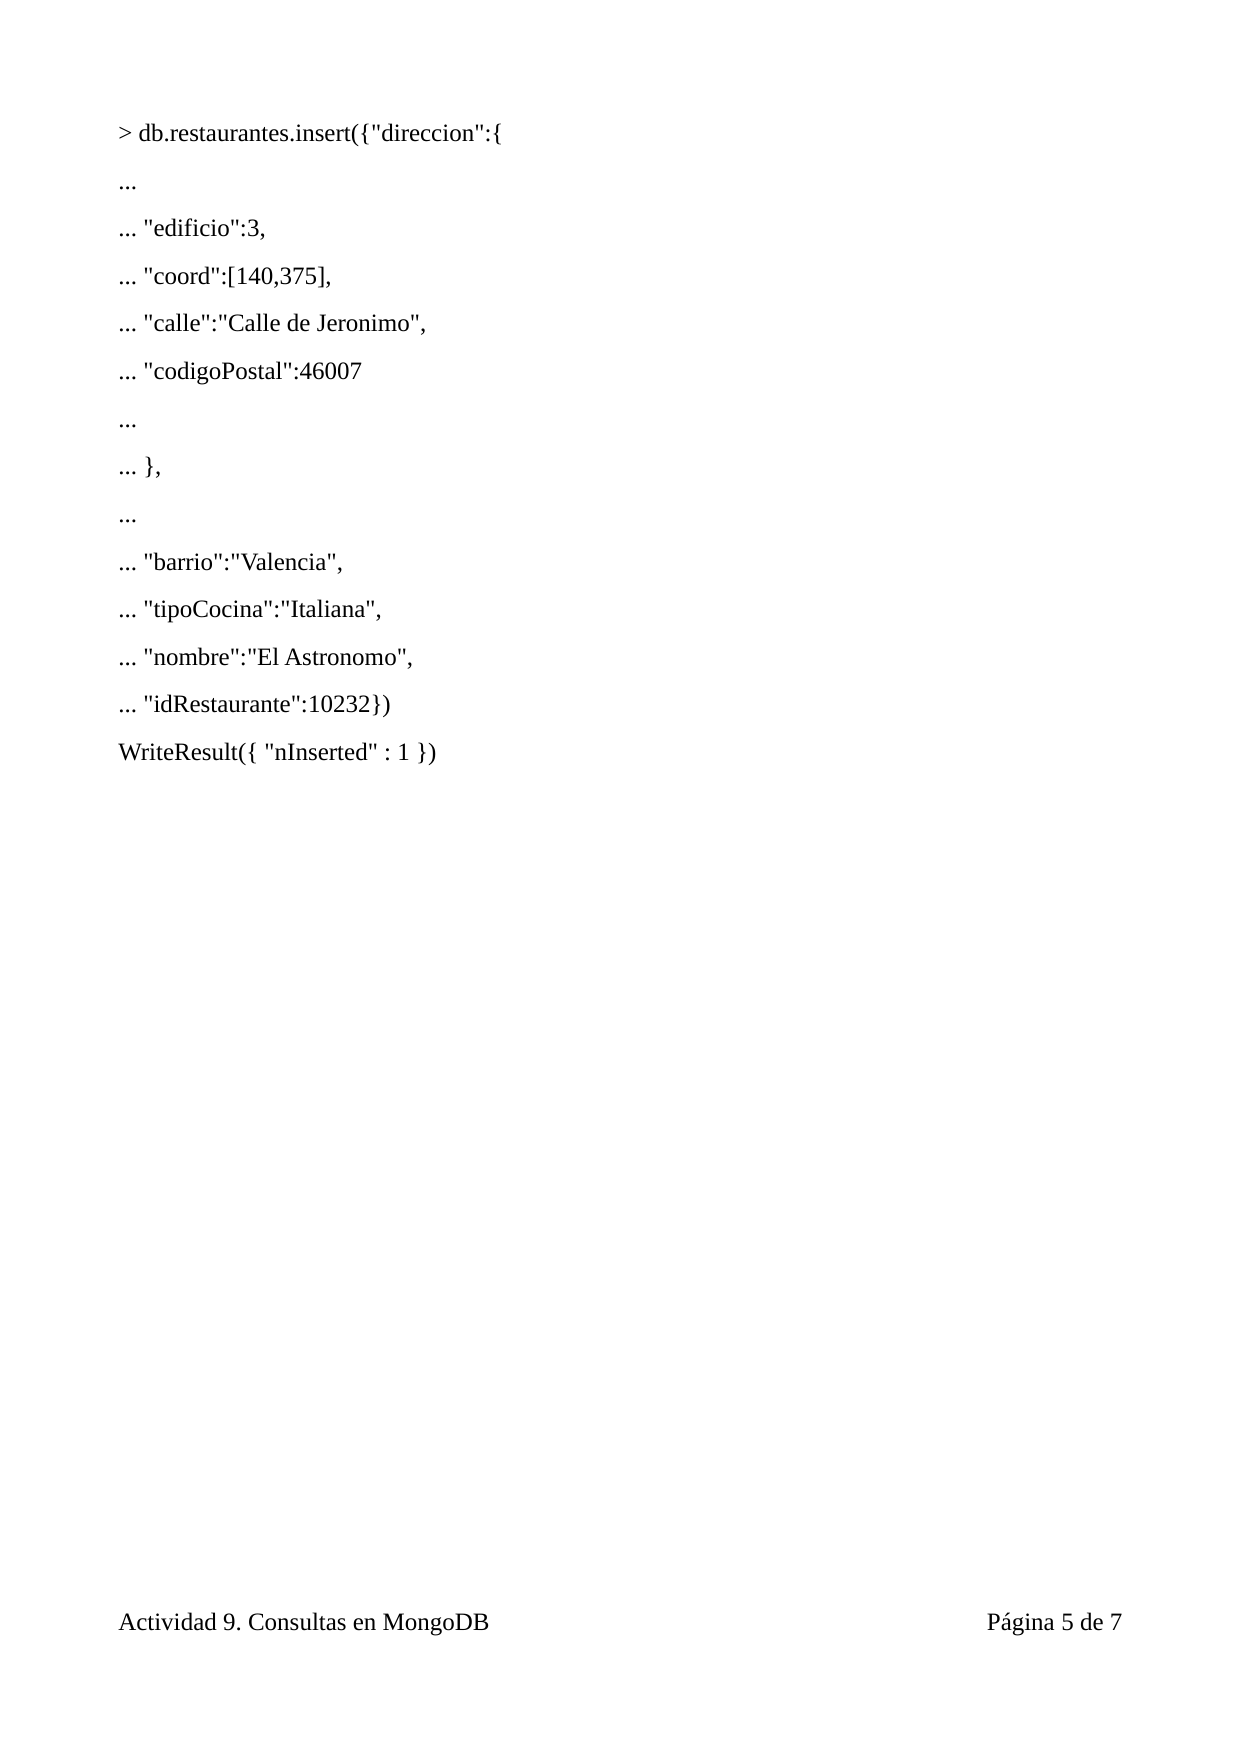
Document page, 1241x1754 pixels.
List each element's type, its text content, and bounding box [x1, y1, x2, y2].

text WriteResult({ "nInserted" : 1 }) [118, 737, 1122, 766]
text ... [118, 404, 1122, 432]
text ... [118, 499, 1122, 528]
text ... "coord":[140,375], [118, 261, 1122, 290]
text ... "barrio":"Valencia", [118, 547, 1122, 575]
text > db.restaurantes.insert({"direccion":{ [118, 118, 1122, 147]
text ... "edificio":3, [118, 213, 1122, 242]
text ... [118, 166, 1122, 194]
text ... "nombre":"El Astronomo", [118, 642, 1122, 671]
text ... "tipoCocina":"Italiana", [118, 594, 1122, 623]
text ... "calle":"Calle de Jeronimo", [118, 308, 1122, 337]
text ... }, [118, 451, 1122, 480]
text ... "codigoPostal":46007 [118, 356, 1122, 385]
text ... "idRestaurante":10232}) [118, 689, 1122, 718]
